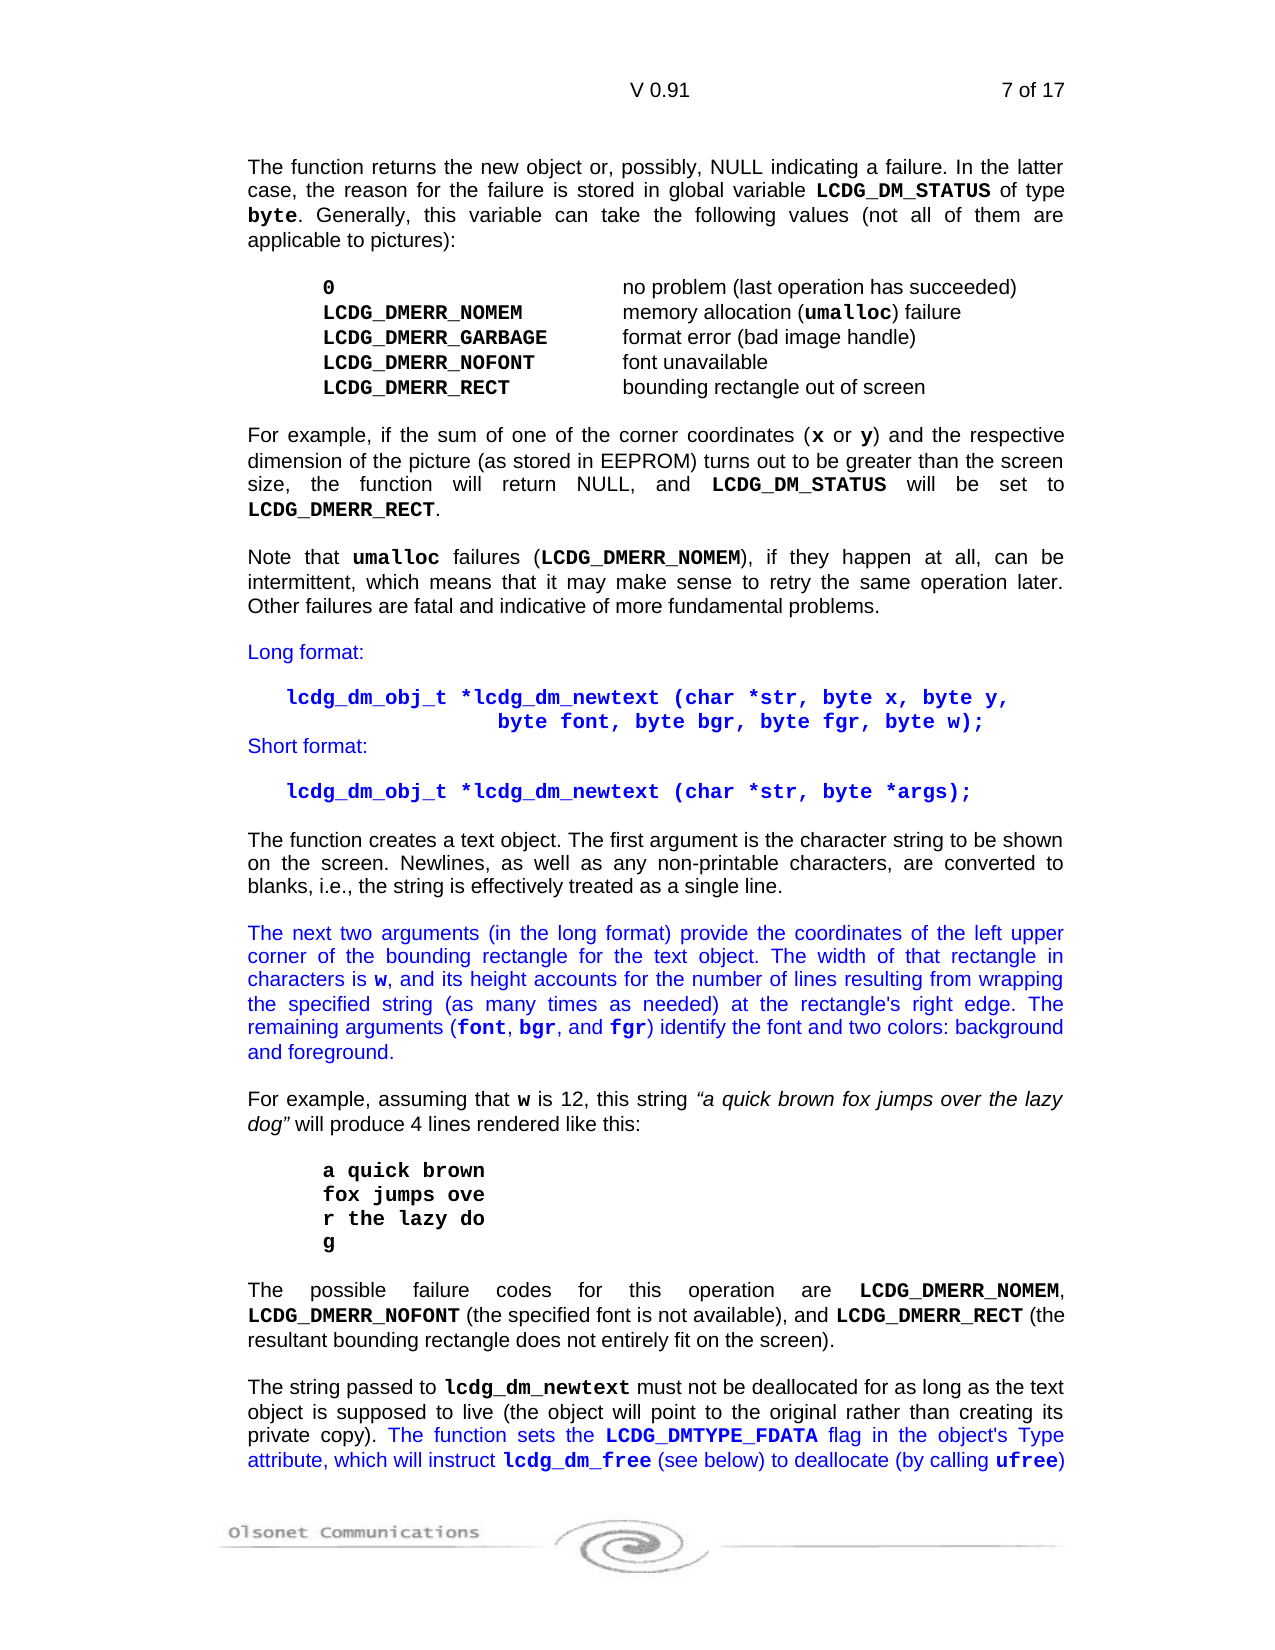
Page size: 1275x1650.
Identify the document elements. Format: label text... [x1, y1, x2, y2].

picture [210, 1504, 1065, 1596]
list lcdg_dm_obj_t *lcdg_dm_newtext (char *str, byte x, byte y, [247, 687, 1065, 711]
text The function creates a text object. The first argument is the character string to be shown on the screen. Newlines, as well as any non-printable characters, are converted to blanks, i.e., the string is effectively treated as a single line. [247, 828, 1065, 898]
text fox jumps ove [247, 1184, 1065, 1208]
text The function returns the new object or, possibly, NULL indicating a failure. In the latter case, the reason for the failure is stored in global variable LCDG_DM_STATUS of type byte. Generally, this variable can take the following values (not all of them are applicable to pictures): [247, 155, 1065, 252]
text Short format: [247, 734, 1065, 758]
text LCDG_DMERR_NOFONT font unavailable [247, 351, 1065, 376]
text LCDG_DMERR_RECT bounding rectangle out of screen [247, 376, 1065, 401]
text The string passed to lcdg_dm_newtext must not be deallocated for as long as the text object is supposed to live (the object will point to the original rather than creating its private copy). The function sets the LCDG_DMTYPE_FDATA flag in the object's Type attribute, which will instruct lcdg_dm_free (see below) to deallocate (by calling ufree) [247, 1375, 1065, 1474]
text Long format: [247, 641, 1065, 664]
list lcdg_dm_obj_t *lcdg_dm_newtext (char *str, byte *args); [247, 781, 1065, 804]
text The possible failure codes for this operation are LCDG_DMERR_NOMEM, LCDG_DMERR_NOFONT (the specified font is not available), and LCDG_DMERR_RECT (the resultant bounding rectangle does not entirely fit on the screen). [247, 1279, 1065, 1352]
text Note that umalloc failures (LCDG_DMERR_NOMEM), if they happen at all, can be intermittent, which means that it may make sense to retry the same operation later. Other failures are fatal and indicative of more fundamental problems. [247, 546, 1065, 617]
text r the lazy do [247, 1208, 1065, 1231]
text g [247, 1231, 1065, 1255]
text For example, if the sum of one of the corner coordinates (x or y) and the respective dimension of the picture (as stored in EEPROM) turns out to be greater than the screen size, the function will return NULL, and LCDG_DM_STATUS will be set to LCDG_DMERR_RECT. [247, 424, 1065, 523]
text The next two arguments (in the long format) provide the coordinates of the left upper corner of the bounding rectangle for the text object. The width of that rectangle in characters is w, and its height accounts for the number of lines resulting from wrapping the specified string (as many times as needed) at the rectangle's right edge. The remaining arguments (font, bgr, and fgr) identify the font and two colors: background and foreground. [247, 921, 1065, 1064]
text LCDG_DMERR_GARBAGE format error (bad image handle) [247, 326, 1065, 351]
text LCDG_DMERR_NOMEM memory allocation (umalloc) failure [247, 300, 1065, 326]
text a quick brown [247, 1159, 1065, 1184]
text For example, assuming that w is 12, this string “a quick brown fox jumps over the lazy dog” will produce 4 lines rendered like this: [247, 1087, 1065, 1136]
list byte font, byte bgr, byte fgr, byte w); [322, 711, 1065, 734]
text 0 no problem (last operation has succeeded) [247, 275, 1065, 300]
